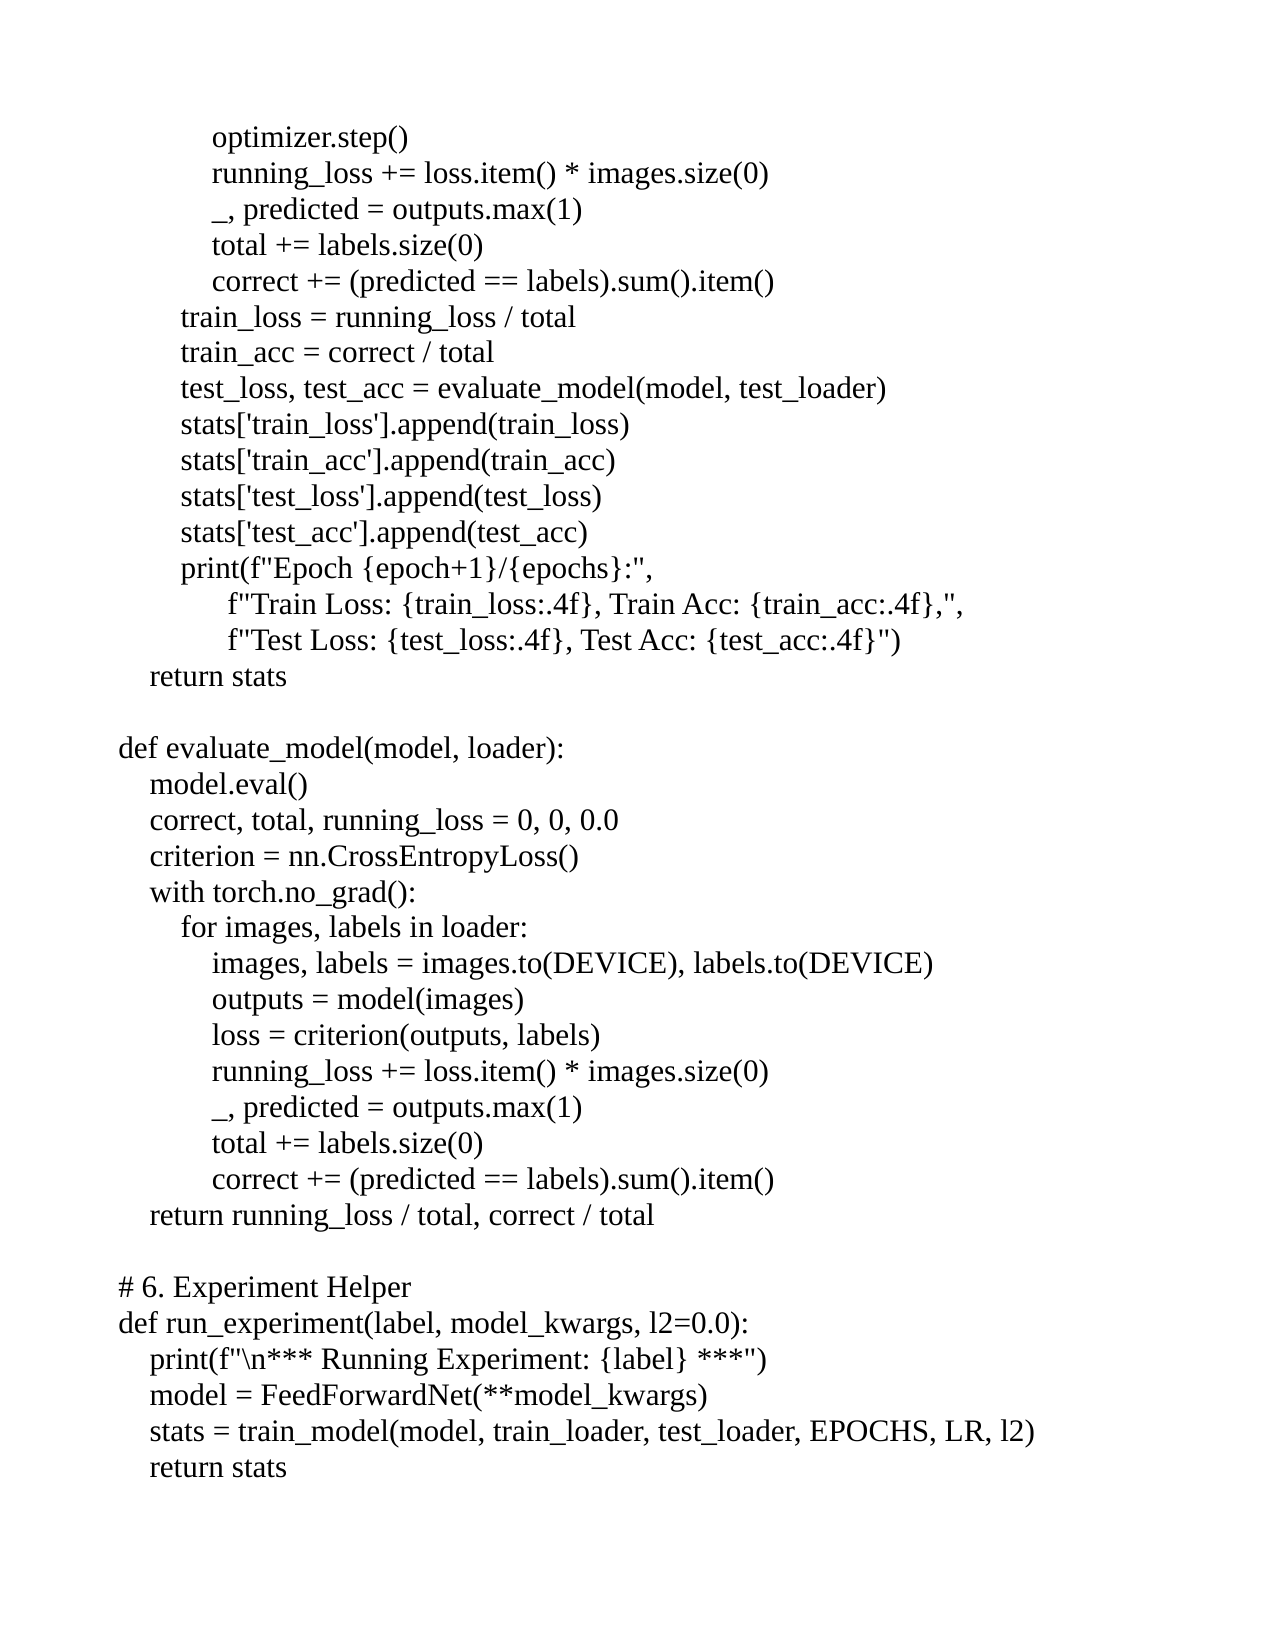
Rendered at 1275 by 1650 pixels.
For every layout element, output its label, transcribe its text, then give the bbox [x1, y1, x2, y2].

text _, predicted = outputs.max(1) [118, 1088, 1157, 1124]
text stats['test_acc'].append(test_acc) [118, 513, 1157, 549]
text return running_loss / total, correct / total [118, 1196, 1157, 1232]
text total += labels.size(0) [118, 226, 1157, 262]
text # 6. Experiment Helper [118, 1268, 1157, 1304]
text optimizer.step() [118, 118, 1157, 154]
text f"Test Loss: {test_loss:.4f}, Test Acc: {test_acc:.4f}") [118, 621, 1157, 657]
text return stats [118, 657, 1157, 693]
text with torch.no_grad(): [118, 873, 1157, 909]
text outputs = model(images) [118, 981, 1157, 1017]
text f"Train Loss: {train_loss:.4f}, Train Acc: {train_acc:.4f},", [118, 585, 1157, 621]
text print(f"\n*** Running Experiment: {label} ***") [118, 1340, 1157, 1376]
text stats['test_loss'].append(test_loss) [118, 477, 1157, 513]
text print(f"Epoch {epoch+1}/{epochs}:", [118, 549, 1157, 585]
text test_loss, test_acc = evaluate_model(model, test_loader) [118, 370, 1157, 406]
text _, predicted = outputs.max(1) [118, 190, 1157, 226]
text def run_experiment(label, model_kwargs, l2=0.0): [118, 1304, 1157, 1340]
text correct, total, running_loss = 0, 0, 0.0 [118, 801, 1157, 837]
text train_loss = running_loss / total [118, 298, 1157, 334]
text for images, labels in loader: [118, 909, 1157, 945]
text images, labels = images.to(DEVICE), labels.to(DEVICE) [118, 945, 1157, 981]
text def evaluate_model(model, loader): [118, 729, 1157, 765]
text total += labels.size(0) [118, 1124, 1157, 1160]
text model = FeedForwardNet(**model_kwargs) [118, 1376, 1157, 1412]
text return stats [118, 1448, 1157, 1484]
text loss = criterion(outputs, labels) [118, 1017, 1157, 1052]
text model.eval() [118, 765, 1157, 801]
text stats = train_model(model, train_loader, test_loader, EPOCHS, LR, l2) [118, 1412, 1157, 1448]
text train_acc = correct / total [118, 334, 1157, 370]
text criterion = nn.CrossEntropyLoss() [118, 837, 1157, 873]
text running_loss += loss.item() * images.size(0) [118, 154, 1157, 190]
text running_loss += loss.item() * images.size(0) [118, 1052, 1157, 1088]
text correct += (predicted == labels).sum().item() [118, 1160, 1157, 1196]
text stats['train_loss'].append(train_loss) [118, 406, 1157, 442]
text stats['train_acc'].append(train_acc) [118, 442, 1157, 477]
text correct += (predicted == labels).sum().item() [118, 262, 1157, 298]
